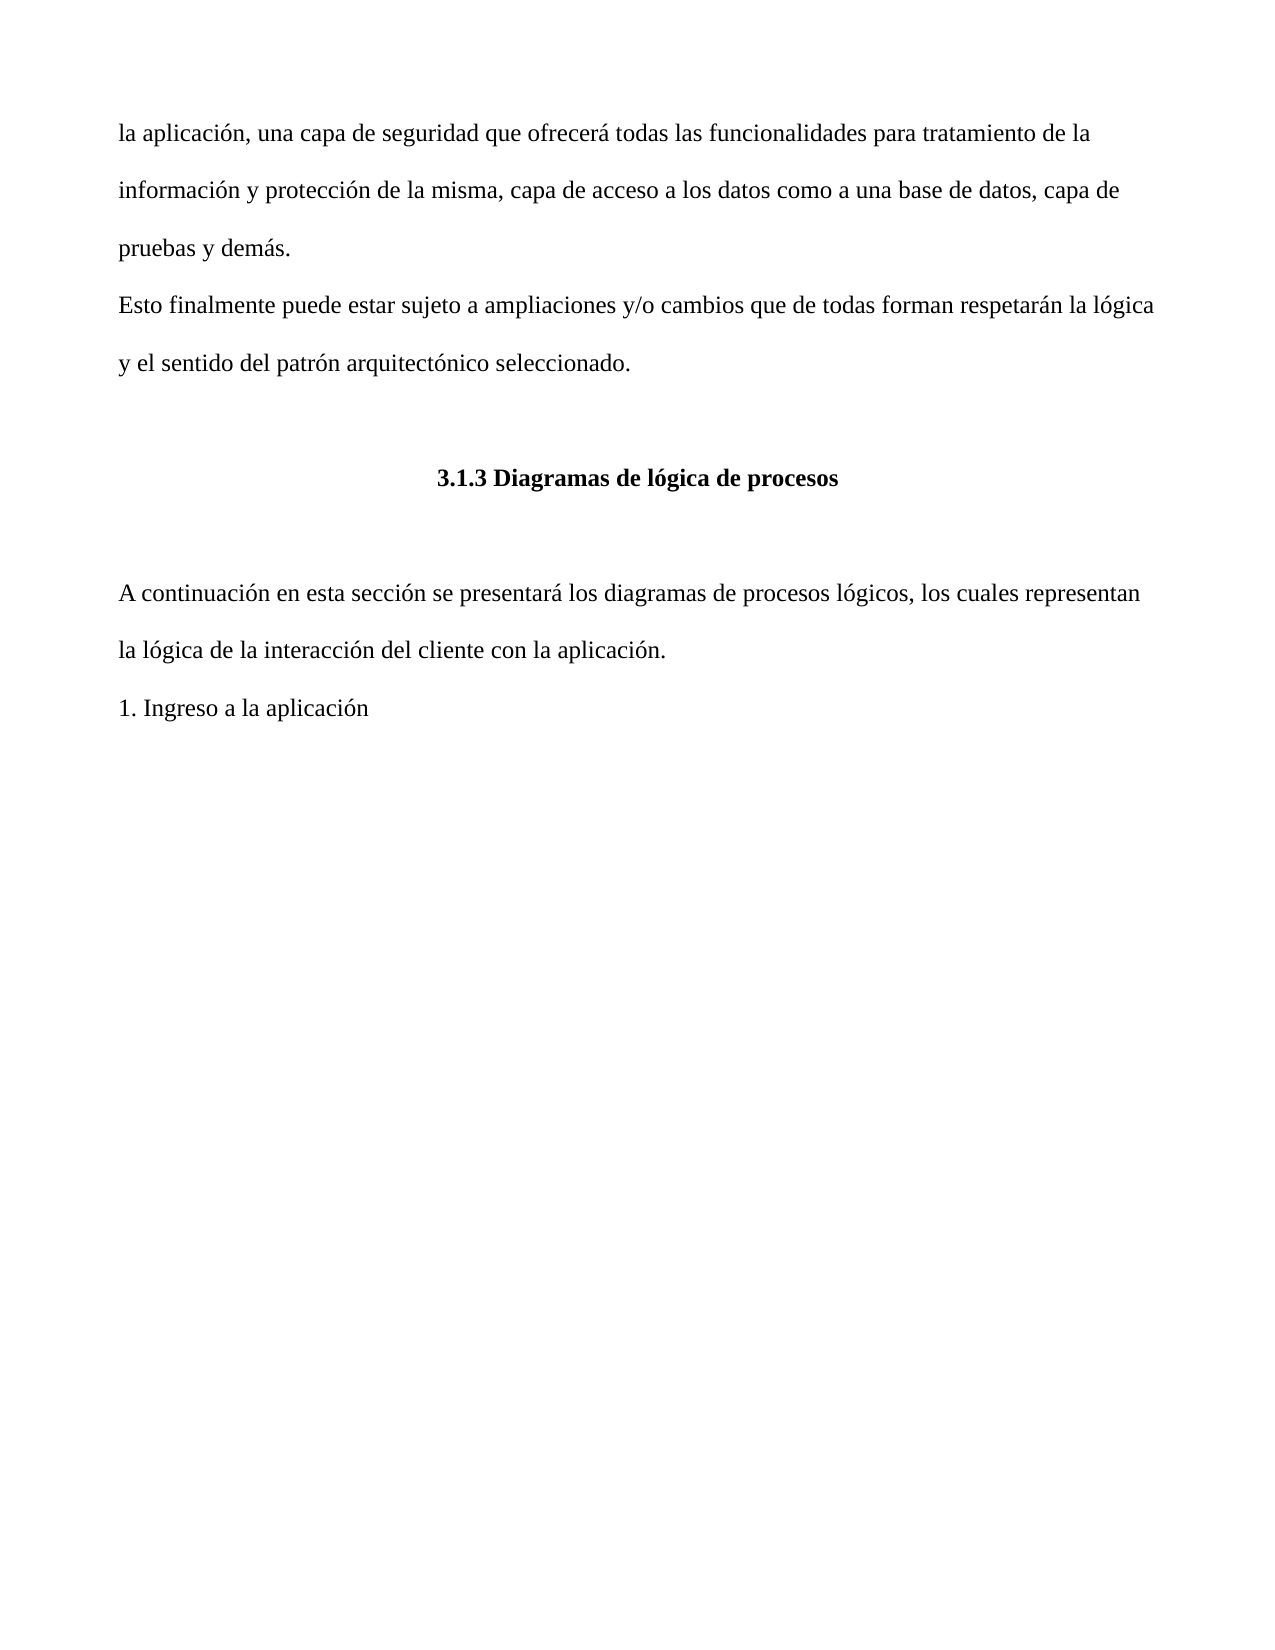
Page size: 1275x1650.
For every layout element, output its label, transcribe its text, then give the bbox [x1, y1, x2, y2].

text 3.1.3 Diagramas de lógica de procesos [118, 463, 1157, 492]
text la aplicación, una capa de seguridad que ofrecerá todas las funcionalidades para tratamiento de la información y protección de la misma, capa de acceso a los datos como a una base de datos, capa de pruebas y demás. [118, 118, 1157, 262]
text Esto finalmente puede estar sujeto a ampliaciones y/o cambios que de todas forman respetarán la lógica y el sentido del patrón arquitectónico seleccionado. [118, 291, 1157, 377]
text 1. Ingreso a la aplicación [118, 693, 1157, 722]
text A continuación en esta sección se presentará los diagramas de procesos lógicos, los cuales representan la lógica de la interacción del cliente con la aplicación. [118, 578, 1157, 664]
